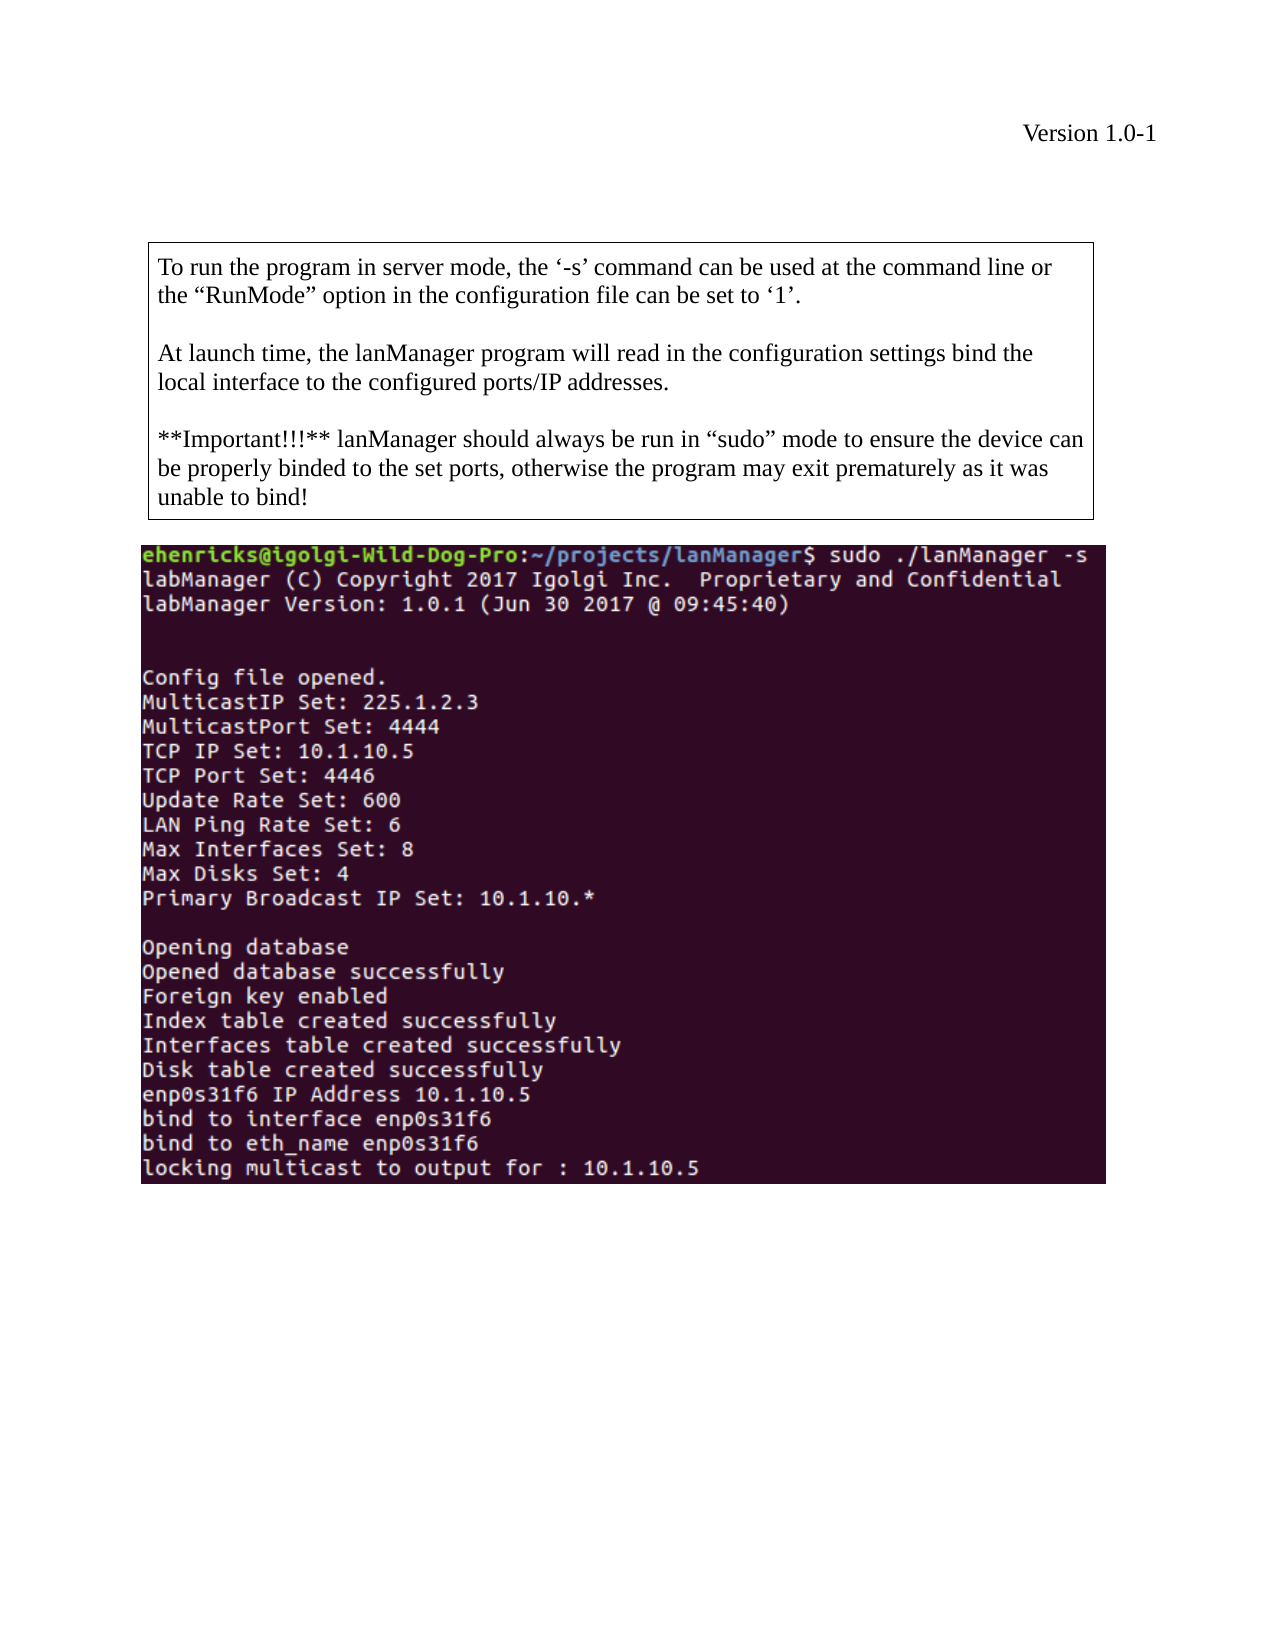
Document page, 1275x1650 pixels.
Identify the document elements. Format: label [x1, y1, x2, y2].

picture [141, 545, 1106, 1184]
